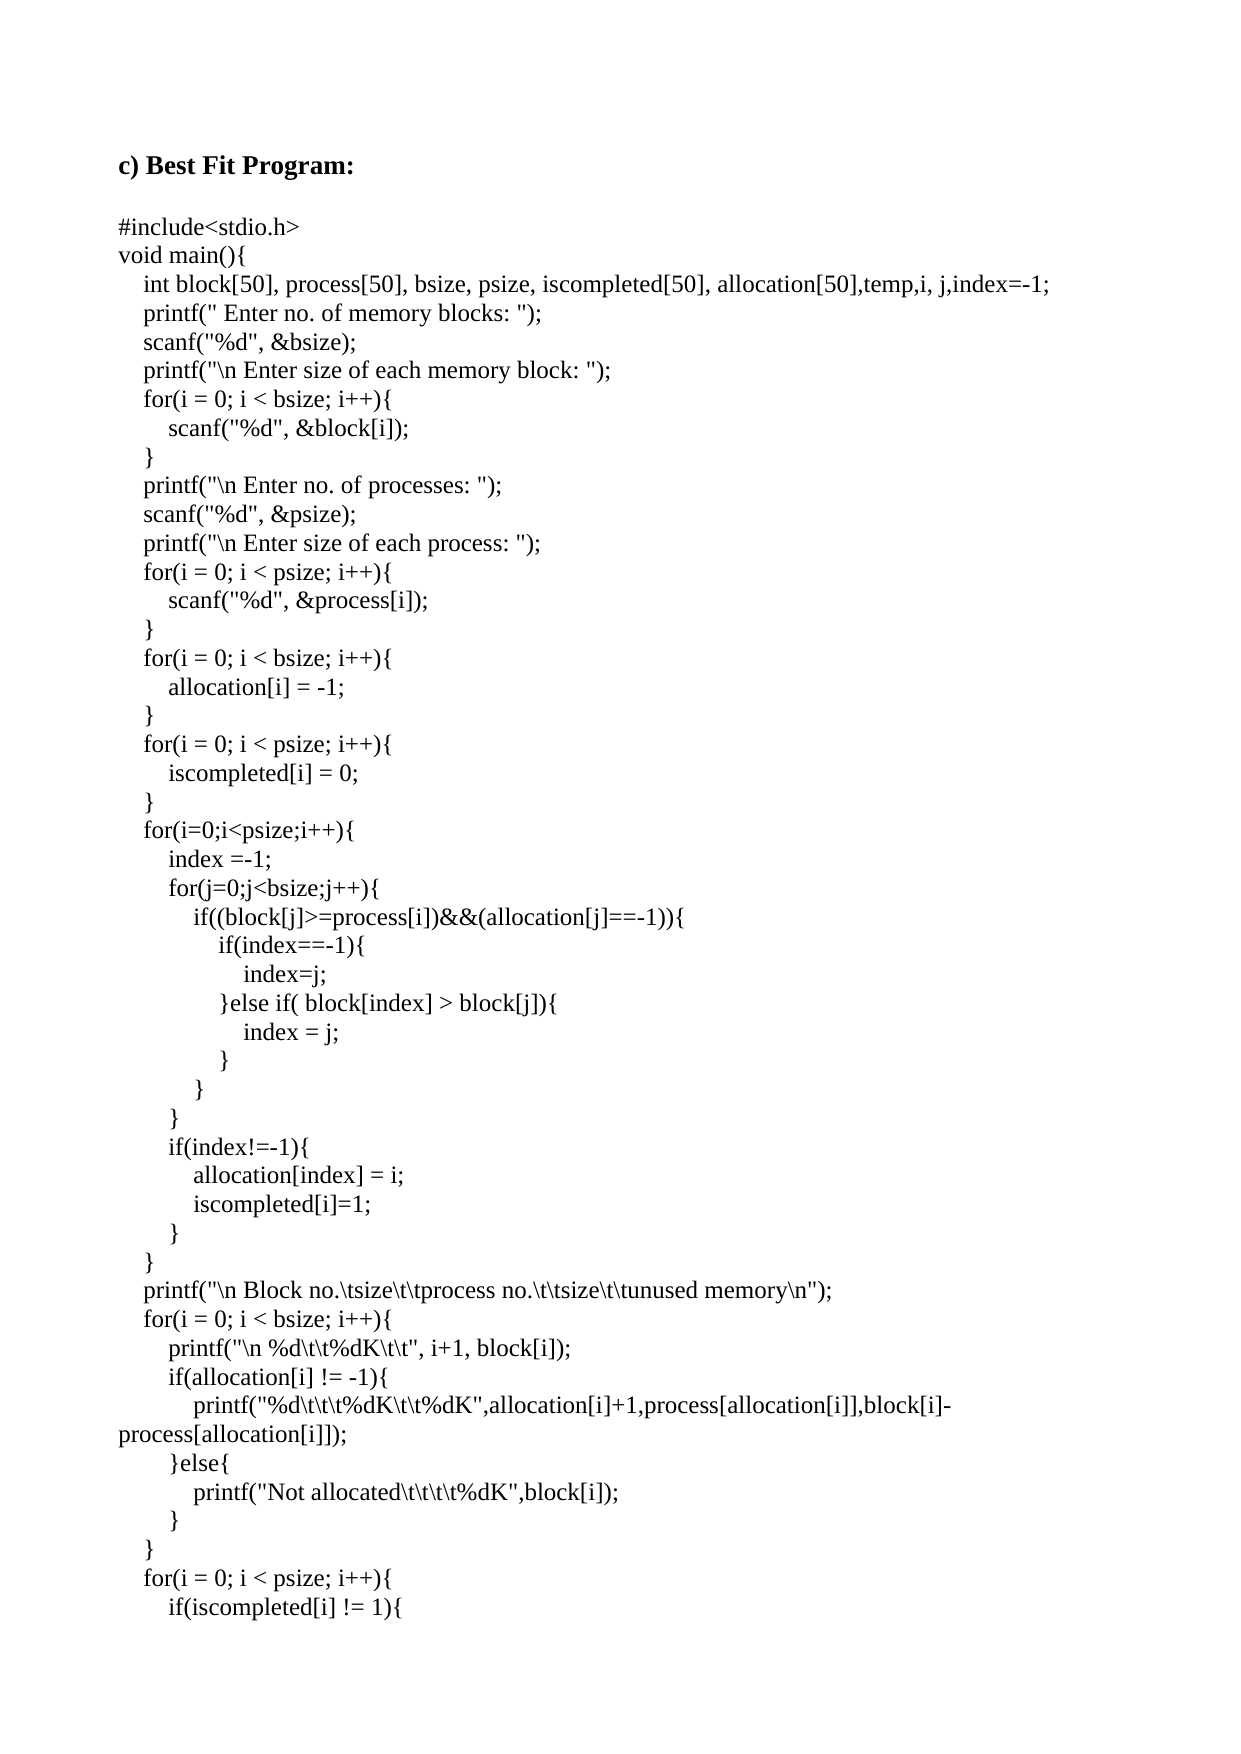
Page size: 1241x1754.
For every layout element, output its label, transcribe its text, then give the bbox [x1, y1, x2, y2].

text #include<stdio.h> void main(){ int block[50], process[50], bsize, psize, iscompleted[50], allocation[50],temp,i, j,index=-1; printf(" Enter no. of memory blocks: "); scanf("%d", &bsize); printf("\n Enter size of each memory block: "); for(i = 0; i < bsize; i++){ scanf("%d", &block[i]); } printf("\n Enter no. of processes: "); scanf("%d", &psize); printf("\n Enter size of each process: "); for(i = 0; i < psize; i++){ scanf("%d", &process[i]); } for(i = 0; i < bsize; i++){ allocation[i] = -1; } for(i = 0; i < psize; i++){ iscompleted[i] = 0; } for(i=0;i<psize;i++){ index =-1; for(j=0;j<bsize;j++){ if((block[j]>=process[i])&&(allocation[j]==-1)){ if(index==-1){ index=j; }else if( block[index] > block[j]){ index = j; } } } if(index!=-1){ allocation[index] = i; iscompleted[i]=1; } } printf("\n Block no.\tsize\t\tprocess no.\t\tsize\t\tunused memory\n"); for(i = 0; i < bsize; i++){ printf("\n %d\t\t%dK\t\t", i+1, block[i]); if(allocation[i] != -1){ printf("%d\t\t\t%dK\t\t%dK",allocation[i]+1,process[allocation[i]],block[i]-process[allocation[i]]); }else{ printf("Not allocated\t\t\t\t%dK",block[i]); } } for(i = 0; i < psize; i++){ if(iscompleted[i] != 1){ [118, 212, 1122, 1620]
text c) Best Fit Program: [118, 149, 1122, 180]
